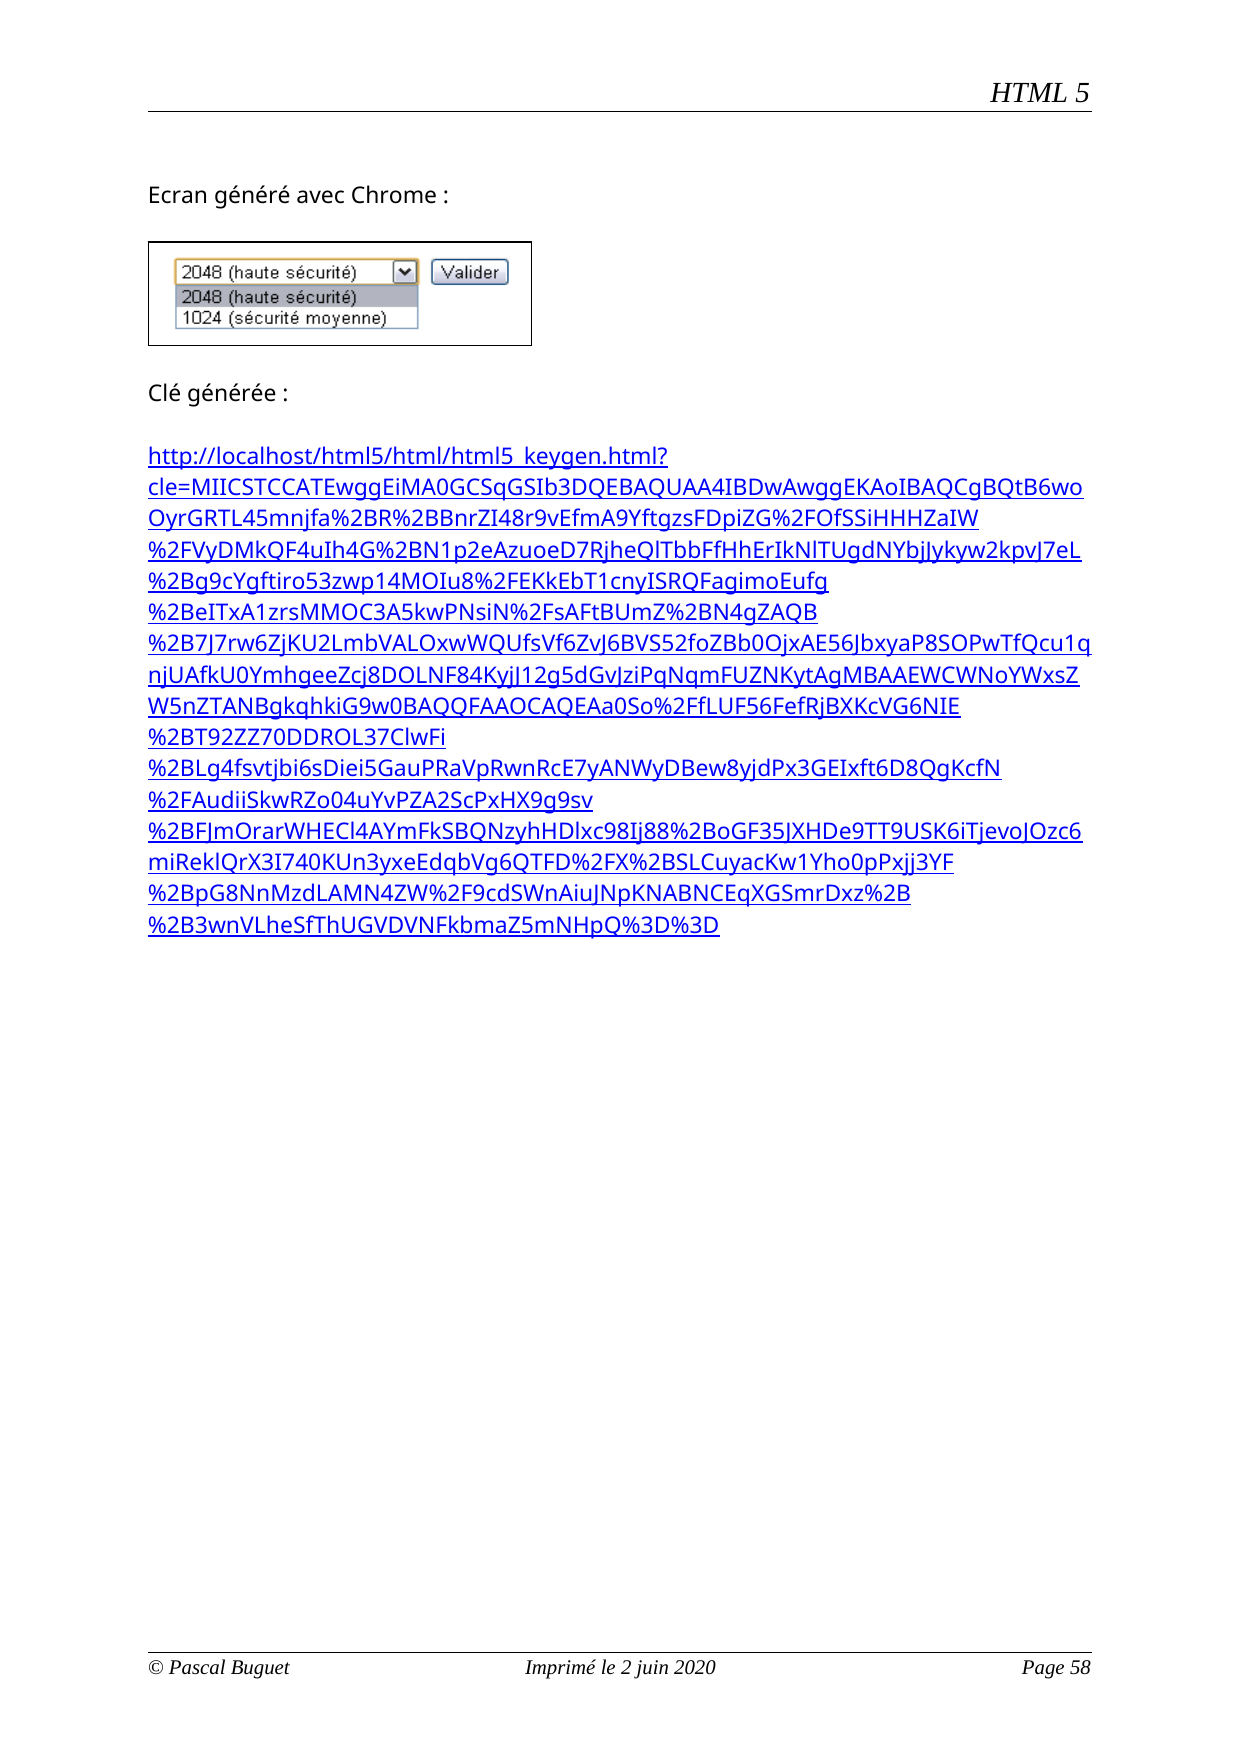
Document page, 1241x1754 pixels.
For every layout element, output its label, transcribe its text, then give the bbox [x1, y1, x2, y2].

text njUAfkU0YmhgeeZcj8DOLNF84KyjJ12g5dGvJziPqNqmFUZNKytAgMBAAEWCWNoYWxsZW5nZTANBgkqhkiG9w0BAQQFAAOCAQEAa0So%2FfLUF56FefRjBXKcVG6NIE%2BT92ZZ70DDROL37ClwFi%2BLg4fsvtjbi6sDiei5GauPRaVpRwnRcE7yANWyDBew8yjdPx3GEIxft6D8QgKcfN%2FAudiiSkwRZo04uYvPZA2ScPxHX9g9sv%2BFJmOrarWHECl4AYmFkSBQNzyhHDlxc98Ij88%2BoGF35JXHDe9TT9USK6iTjevoJOzc6miReklQrX3I740KUn3yxeEdqbVg6QTFD%2FX%2BSLCuyacKw1Yho0pPxjj3YF%2BpG8NnMzdLAMN4ZW%2F9cdSWnAiuJNpKNABNCEqXGSmrDxz%2B%2B3wnVLheSfThUGVDVNFkbmaZ5mNHpQ%3D%3D [148, 655, 1092, 940]
text http://localhost/html5/html/html5_keygen.html?cle=MIICSTCCATEwggEiMA0GCSqGSIb3DQEBAQUAA4IBDwAwggEKAoIBAQCgBQtB6woOyrGRTL45mnjfa%2BR%2BBnrZI48r9vEfmA9YftgzsFDpiZG%2FOfSSiHHHZaIW%2FVyDMkQF4uIh4G%2BN1p2eAzuoeD7RjheQlTbbFfHhErIkNlTUgdNYbjJykyw2kpvJ7eL%2Bg9cYgftiro53zwp14MOIu8%2FEKkEbT1cnyISRQFagimoEufg%2BeITxA1zrsMMOC3A5kwPNsiN%2FsAFtBUmZ%2BN4gZAQB%2B7J7rw6ZjKU2LmbVALOxwWQUfsVf6ZvJ6BVS52foZBb0OjxAE56JbxyaP8SOPwTfQcu1q [148, 440, 1092, 654]
text Ecran généré avec Chrome : [148, 179, 1092, 210]
text Clé générée : [148, 377, 1092, 409]
